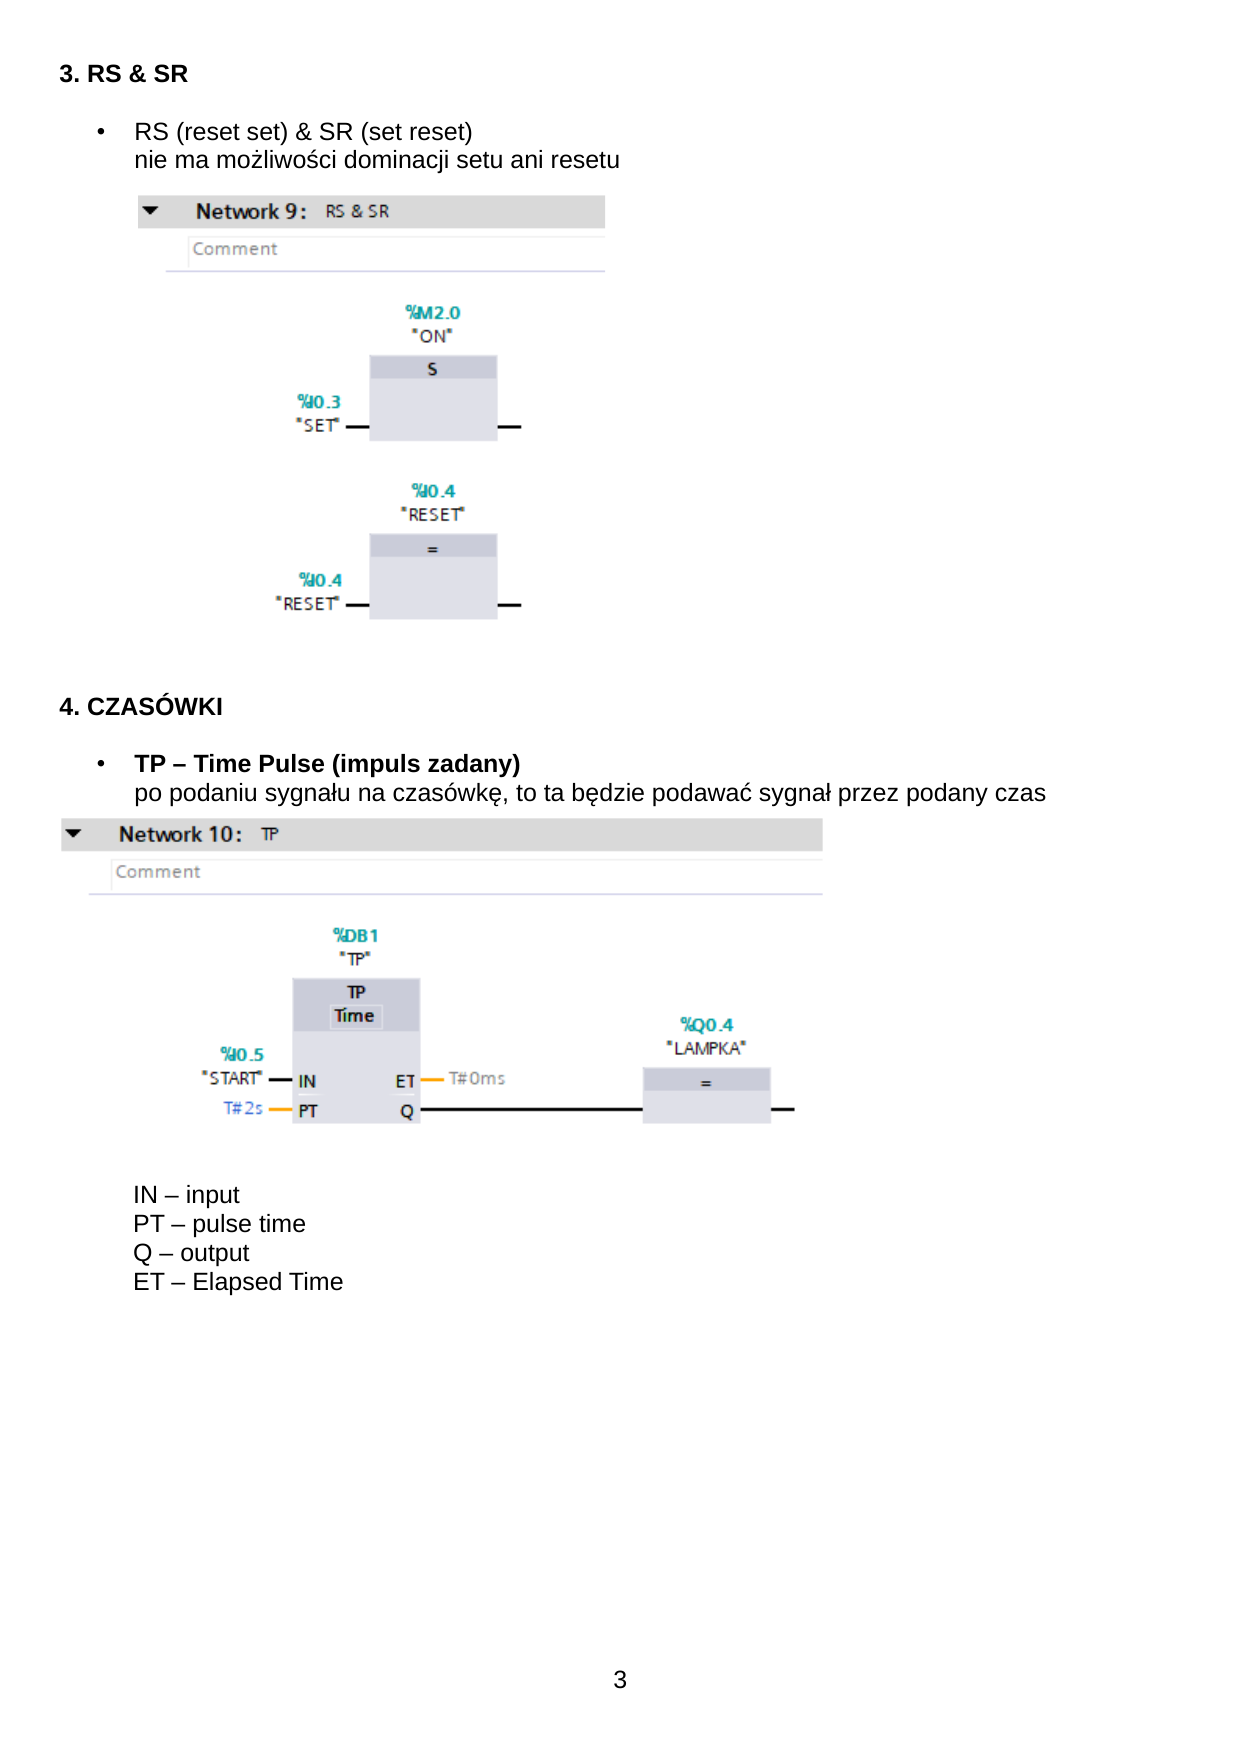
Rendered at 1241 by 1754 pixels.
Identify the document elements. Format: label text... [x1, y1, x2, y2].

text 4. CZASÓWKI [59, 692, 1181, 720]
text ET – Elapsed Time [59, 1267, 1181, 1296]
text 3. RS & SR [59, 59, 1181, 88]
picture [138, 191, 606, 640]
text PT – pulse time [59, 1209, 1181, 1238]
list TP – Time Pulse (impuls zadany) po podaniu sygnału na czasówkę, to ta będzie podawać sygnał przez podany czas [97, 749, 1181, 807]
text IN – input [59, 1181, 1181, 1209]
list RS (reset set) & SR (set reset) nie ma możliwości dominacji setu ani resetu [97, 117, 1181, 174]
picture [61, 817, 823, 1152]
text Q – output [59, 1238, 1181, 1267]
